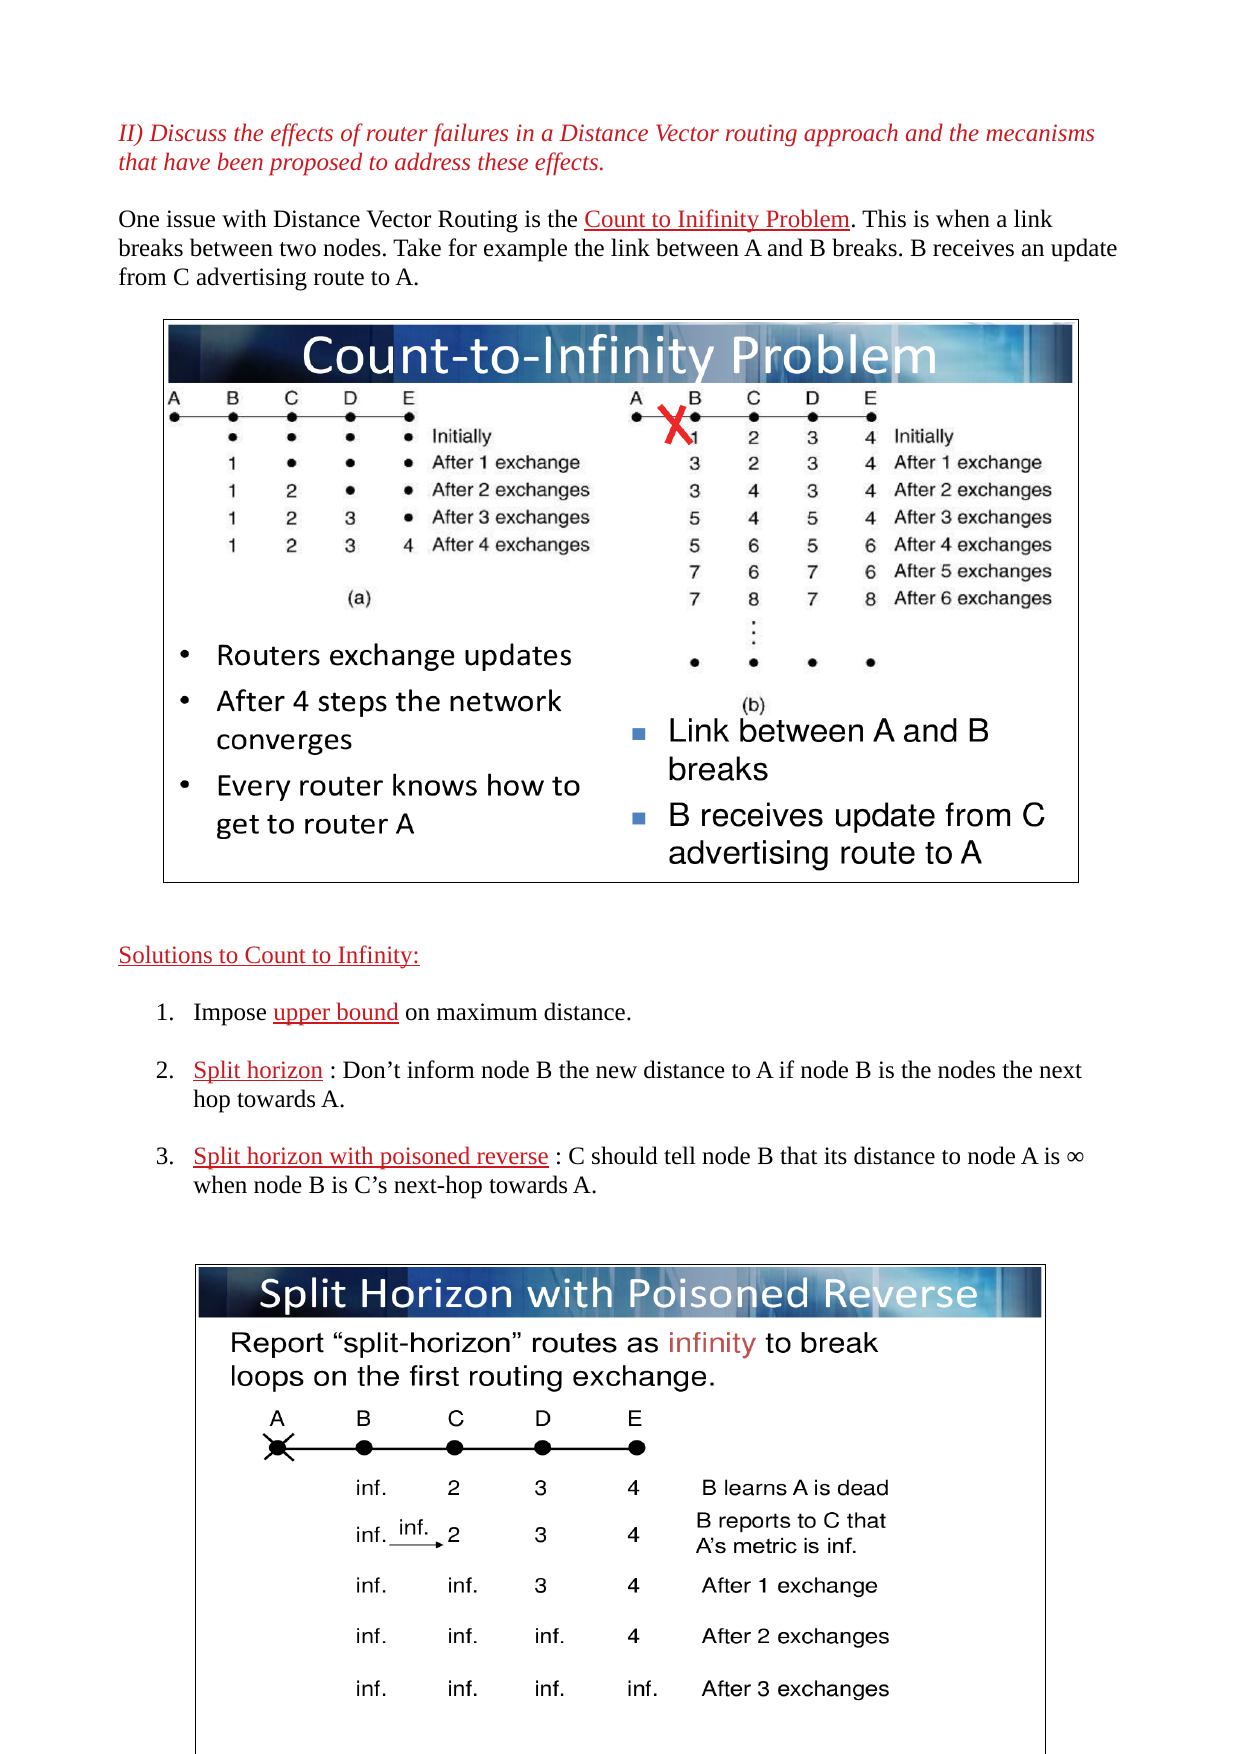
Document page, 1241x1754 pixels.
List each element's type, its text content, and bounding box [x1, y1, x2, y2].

list Split horizon with poisoned reverse : C should tell node B that its distance to node A is ∞ when node B is C’s next-hop towards A. [156, 1141, 1122, 1199]
picture [198, 1267, 1042, 1751]
list Impose upper bound on maximum distance. [156, 997, 1122, 1026]
list Split horizon : Don’t inform node B the new distance to A if node B is the nodes the next hop towards A. [156, 1055, 1122, 1112]
text II) Discuss the effects of router failures in a Distance Vector routing approach and the mecanisms that have been proposed to address these effects. [118, 118, 1122, 176]
text Solutions to Count to Infinity: [118, 940, 1122, 969]
picture [165, 322, 1075, 880]
text One issue with Distance Vector Routing is the Count to Inifinity Problem. This is when a link breaks between two nodes. Take for example the link between A and B breaks. B receives an update from C advertising route to A. [118, 204, 1122, 291]
